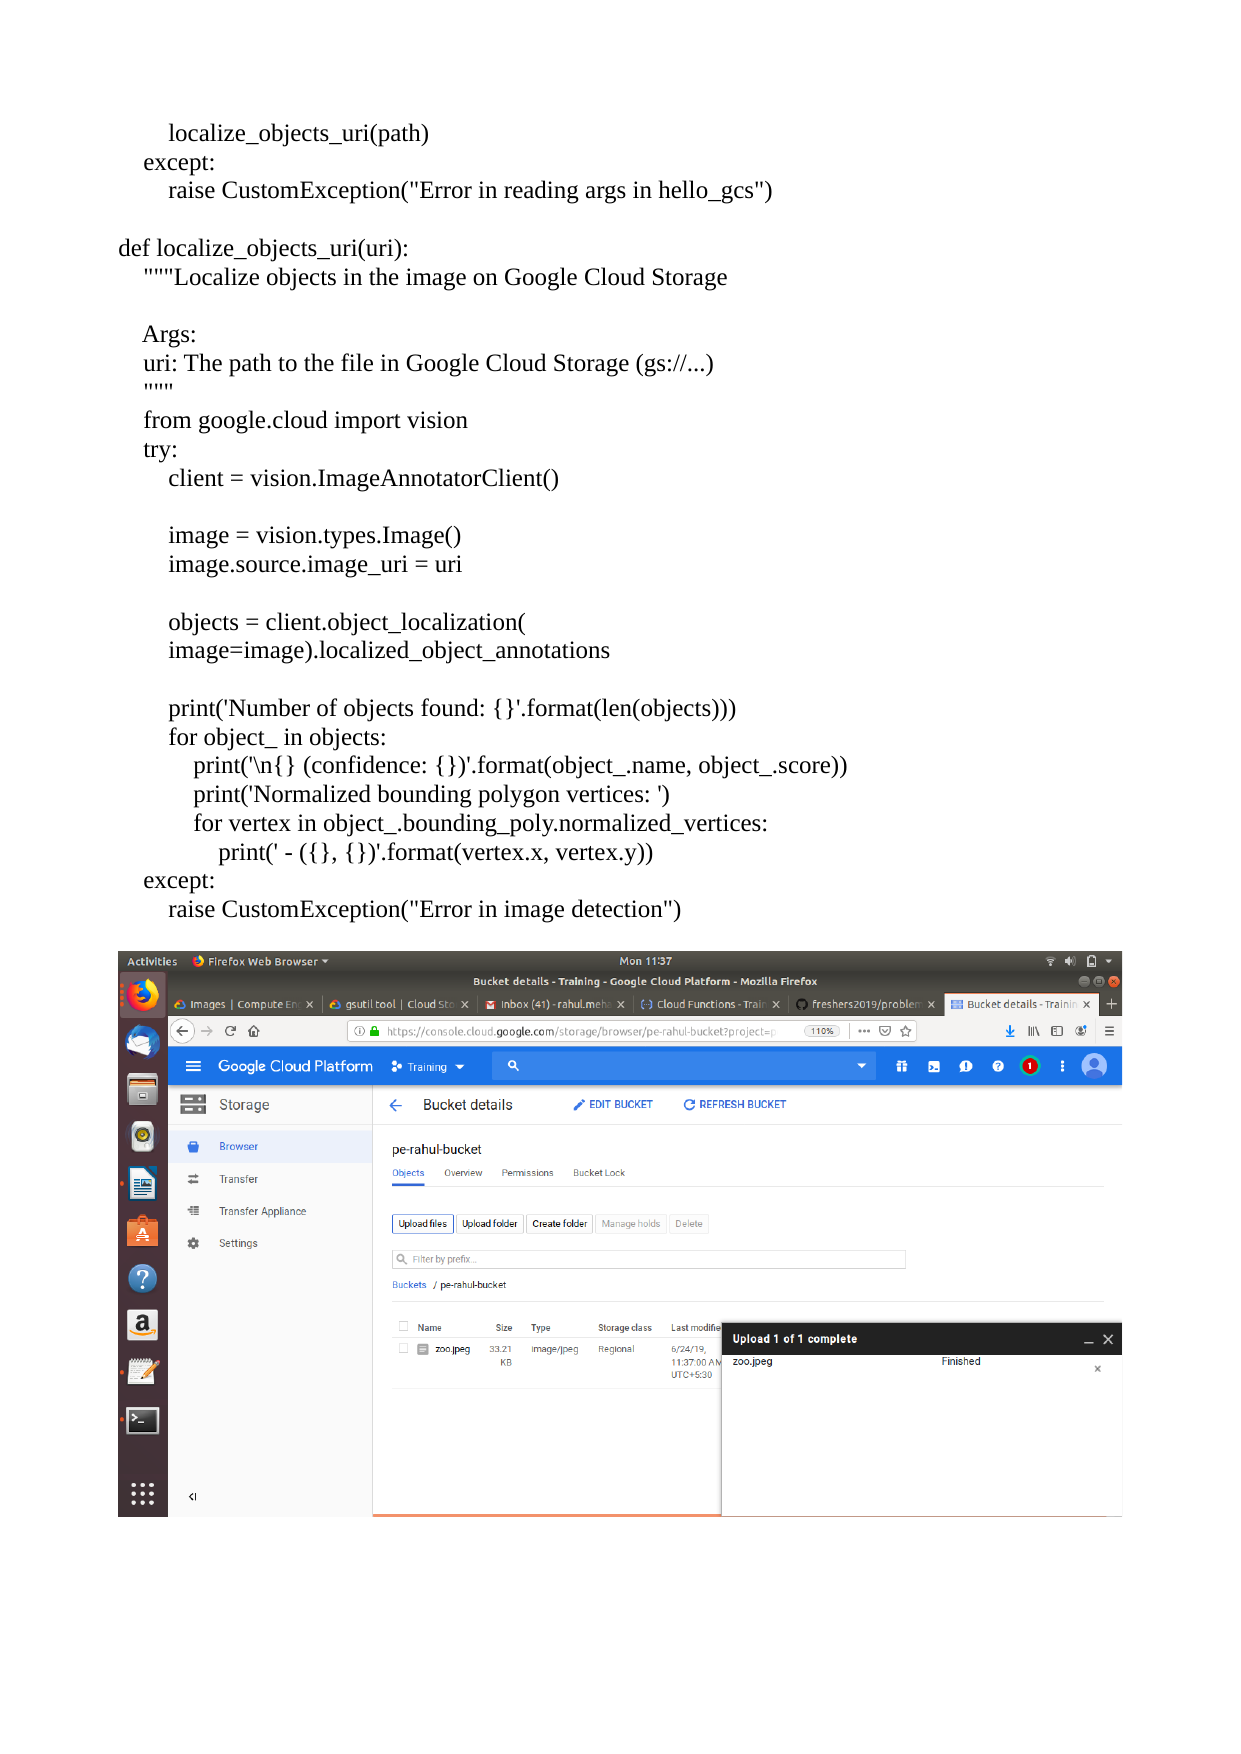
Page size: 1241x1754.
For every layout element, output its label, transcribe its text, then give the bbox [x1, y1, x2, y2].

text raise CustomException("Error in image detection") [118, 894, 1122, 923]
text """ [118, 377, 1122, 406]
text except: [118, 147, 1122, 176]
text image.source.image_uri = uri [118, 549, 1122, 578]
text uri: The path to the file in Google Cloud Storage (gs://...) [118, 348, 1122, 377]
text try: [118, 434, 1122, 463]
text """Localize objects in the image on Google Cloud Storage [118, 262, 1122, 291]
text def localize_objects_uri(uri): [118, 233, 1122, 262]
text raise CustomException("Error in reading args in hello_gcs") [118, 176, 1122, 204]
text localize_objects_uri(path) [118, 118, 1122, 147]
text objects = client.object_localization( [118, 607, 1122, 636]
text from google.cloud import vision [118, 406, 1122, 434]
text image=image).localized_object_annotations [118, 636, 1122, 664]
text for object_ in objects: [118, 722, 1122, 751]
text print('Number of objects found: {}'.format(len(objects))) [118, 693, 1122, 722]
text for vertex in object_.bounding_poly.normalized_vertices: [118, 808, 1122, 837]
text Args: [118, 319, 1122, 348]
text client = vision.ImageAnnotatorClient() [118, 463, 1122, 492]
text print(' - ({}, {})'.format(vertex.x, vertex.y)) [118, 837, 1122, 866]
text except: [118, 866, 1122, 894]
picture [118, 951, 1123, 1517]
text image = vision.types.Image() [118, 521, 1122, 549]
text print('\n{} (confidence: {})'.format(object_.name, object_.score)) [118, 751, 1122, 779]
text print('Normalized bounding polygon vertices: ') [118, 779, 1122, 808]
